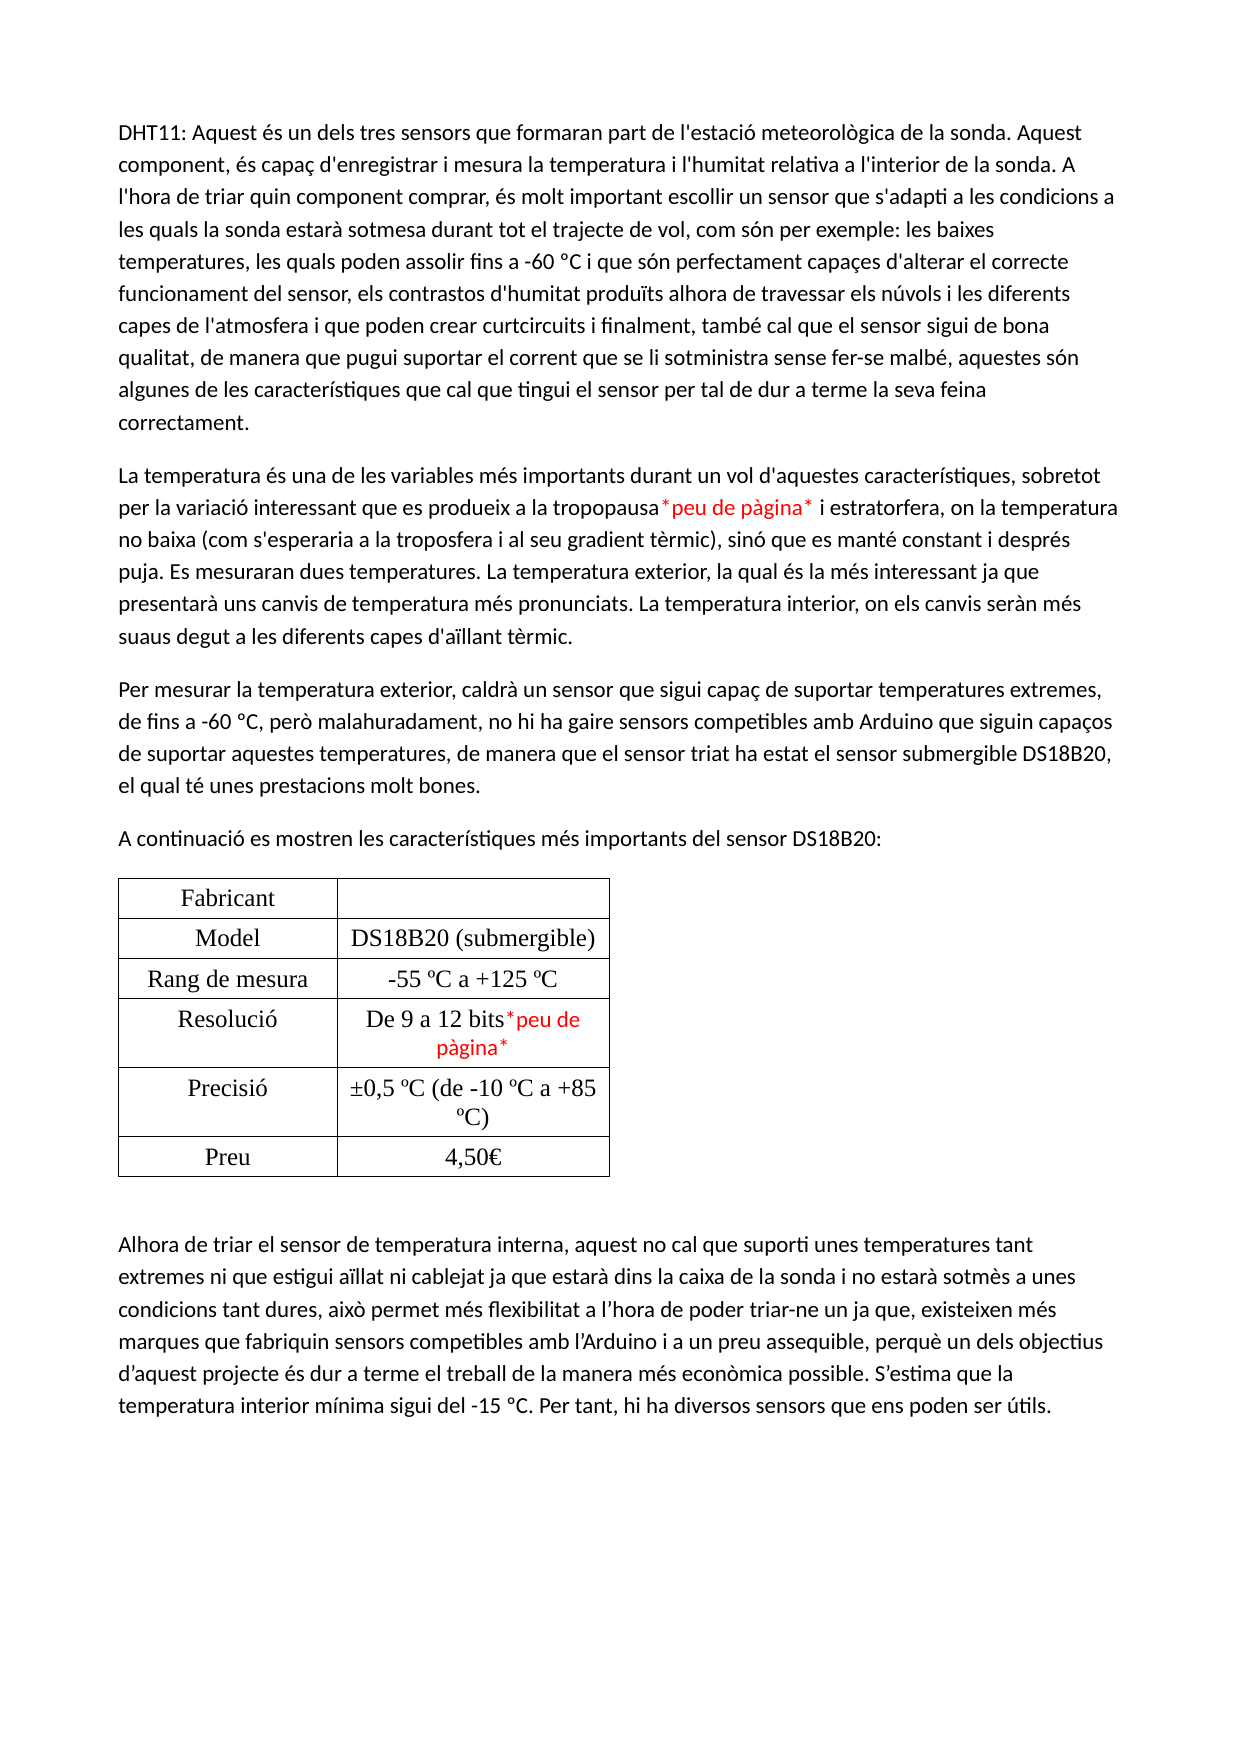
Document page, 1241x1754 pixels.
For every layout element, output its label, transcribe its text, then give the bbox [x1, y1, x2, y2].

table_cell DS18B20 (submergible) [338, 919, 609, 958]
table_cell ±0,5 ºC (de -10 ºC a +85 ºC) [338, 1068, 609, 1136]
text A continuació es mostren les característiques més importants del sensor DS18B20: [118, 824, 1122, 852]
table_cell Precisió [119, 1068, 337, 1136]
text La temperatura és una de les variables més importants durant un vol d'aquestes característiques, sobretot per la variació interessant que es produeix a la tropopausa*peu de pàgina* i estratorfera, on la temperatura no baixa (com s'esperaria a la troposfera i al seu gradient tèrmic), sinó que es manté constant i després puja. Es mesuraran dues temperatures. La temperatura exterior, la qual és la més interessant ja que presentarà uns canvis de temperatura més pronunciats. La temperatura interior, on els canvis seràn més suaus degut a les diferents capes d'aïllant tèrmic. [118, 461, 1122, 650]
text DHT11: Aquest és un dels tres sensors que formaran part de l'estació meteorològica de la sonda. Aquest component, és capaç d'enregistrar i mesura la temperatura i l'humitat relativa a l'interior de la sonda. A l'hora de triar quin component comprar, és molt important escollir un sensor que s'adapti a les condicions a les quals la sonda estarà sotmesa durant tot el trajecte de vol, com són per exemple: les baixes temperatures, les quals poden assolir fins a -60 ºC i que són perfectament capaçes d'alterar el correcte funcionament del sensor, els contrastos d'humitat produïts alhora de travessar els núvols i les diferents capes de l'atmosfera i que poden crear curtcircuits i finalment, també cal que el sensor sigui de bona qualitat, de manera que pugui suportar el corrent que se li sotministra sense fer-se malbé, aquestes són algunes de les característiques que cal que tingui el sensor per tal de dur a terme la seva feina correctament. [118, 118, 1122, 436]
text Alhora de triar el sensor de temperatura interna, aquest no cal que suporti unes temperatures tant extremes ni que estigui aïllat ni cablejat ja que estarà dins la caixa de la sonda i no estarà sotmès a unes condicions tant dures, això permet més flexibilitat a l’hora de poder triar-ne un ja que, existeixen més marques que fabriquin sensors competibles amb l’Arduino i a un preu assequible, perquè un dels objectius d’aquest projecte és dur a terme el treball de la manera més econòmica possible. S’estima que la temperatura interior mínima sigui del -15 ºC. Per tant, hi ha diversos sensors que ens poden ser útils. [118, 1230, 1122, 1419]
table_cell Resolució [119, 999, 337, 1067]
table_header [338, 879, 609, 918]
table_cell -55 ºC a +125 ºC [338, 959, 609, 998]
table_cell Rang de mesura [119, 959, 337, 998]
table_header Fabricant [119, 879, 337, 918]
table_cell Preu [119, 1137, 337, 1176]
text Per mesurar la temperatura exterior, caldrà un sensor que sigui capaç de suportar temperatures extremes, de fins a -60 ºC, però malahuradament, no hi ha gaire sensors competibles amb Arduino que siguin capaços de suportar aquestes temperatures, de manera que el sensor triat ha estat el sensor submergible DS18B20, el qual té unes prestacions molt bones. [118, 675, 1122, 799]
table_cell 4,50€ [338, 1137, 609, 1176]
table_cell De 9 a 12 bits*peu de pàgina* [338, 999, 609, 1067]
table_cell Model [119, 919, 337, 958]
